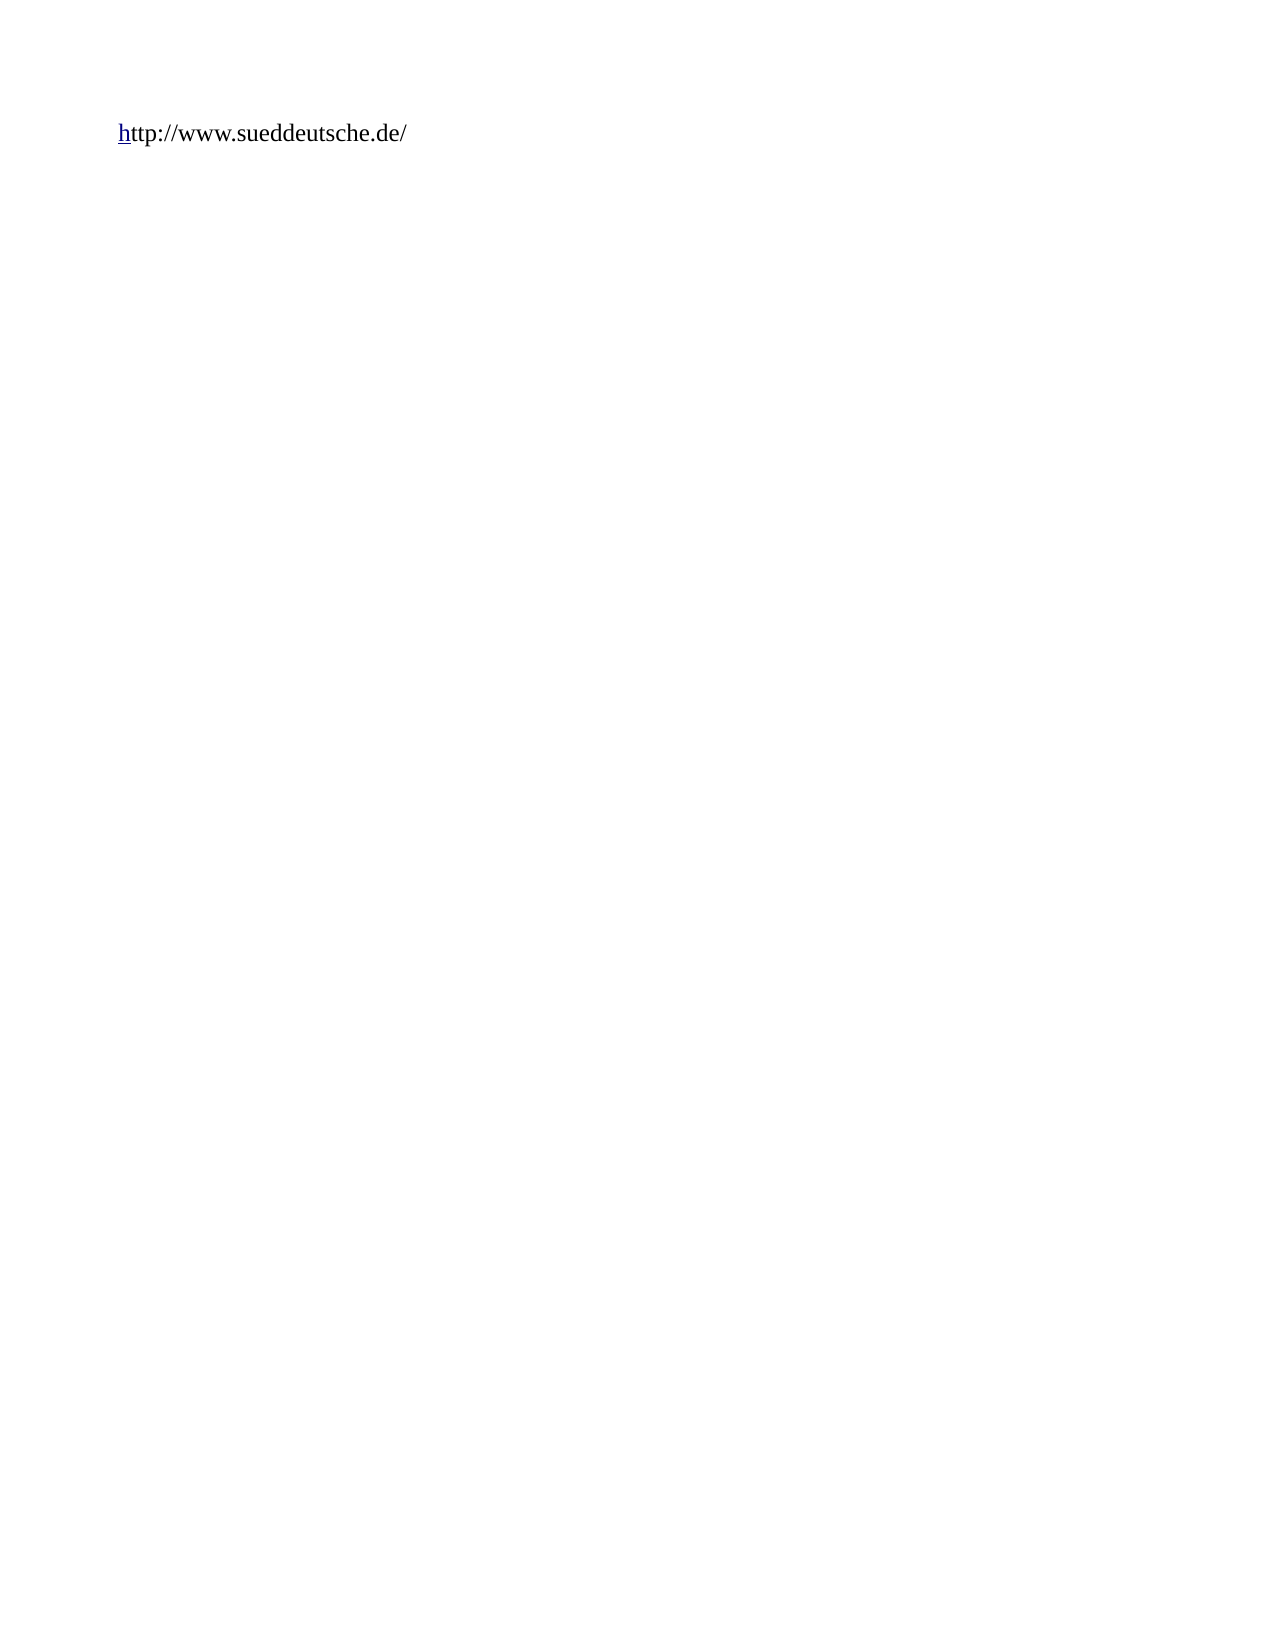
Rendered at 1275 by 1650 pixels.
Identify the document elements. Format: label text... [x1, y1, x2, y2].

text http://www.sueddeutsche.de/ [118, 118, 1157, 147]
